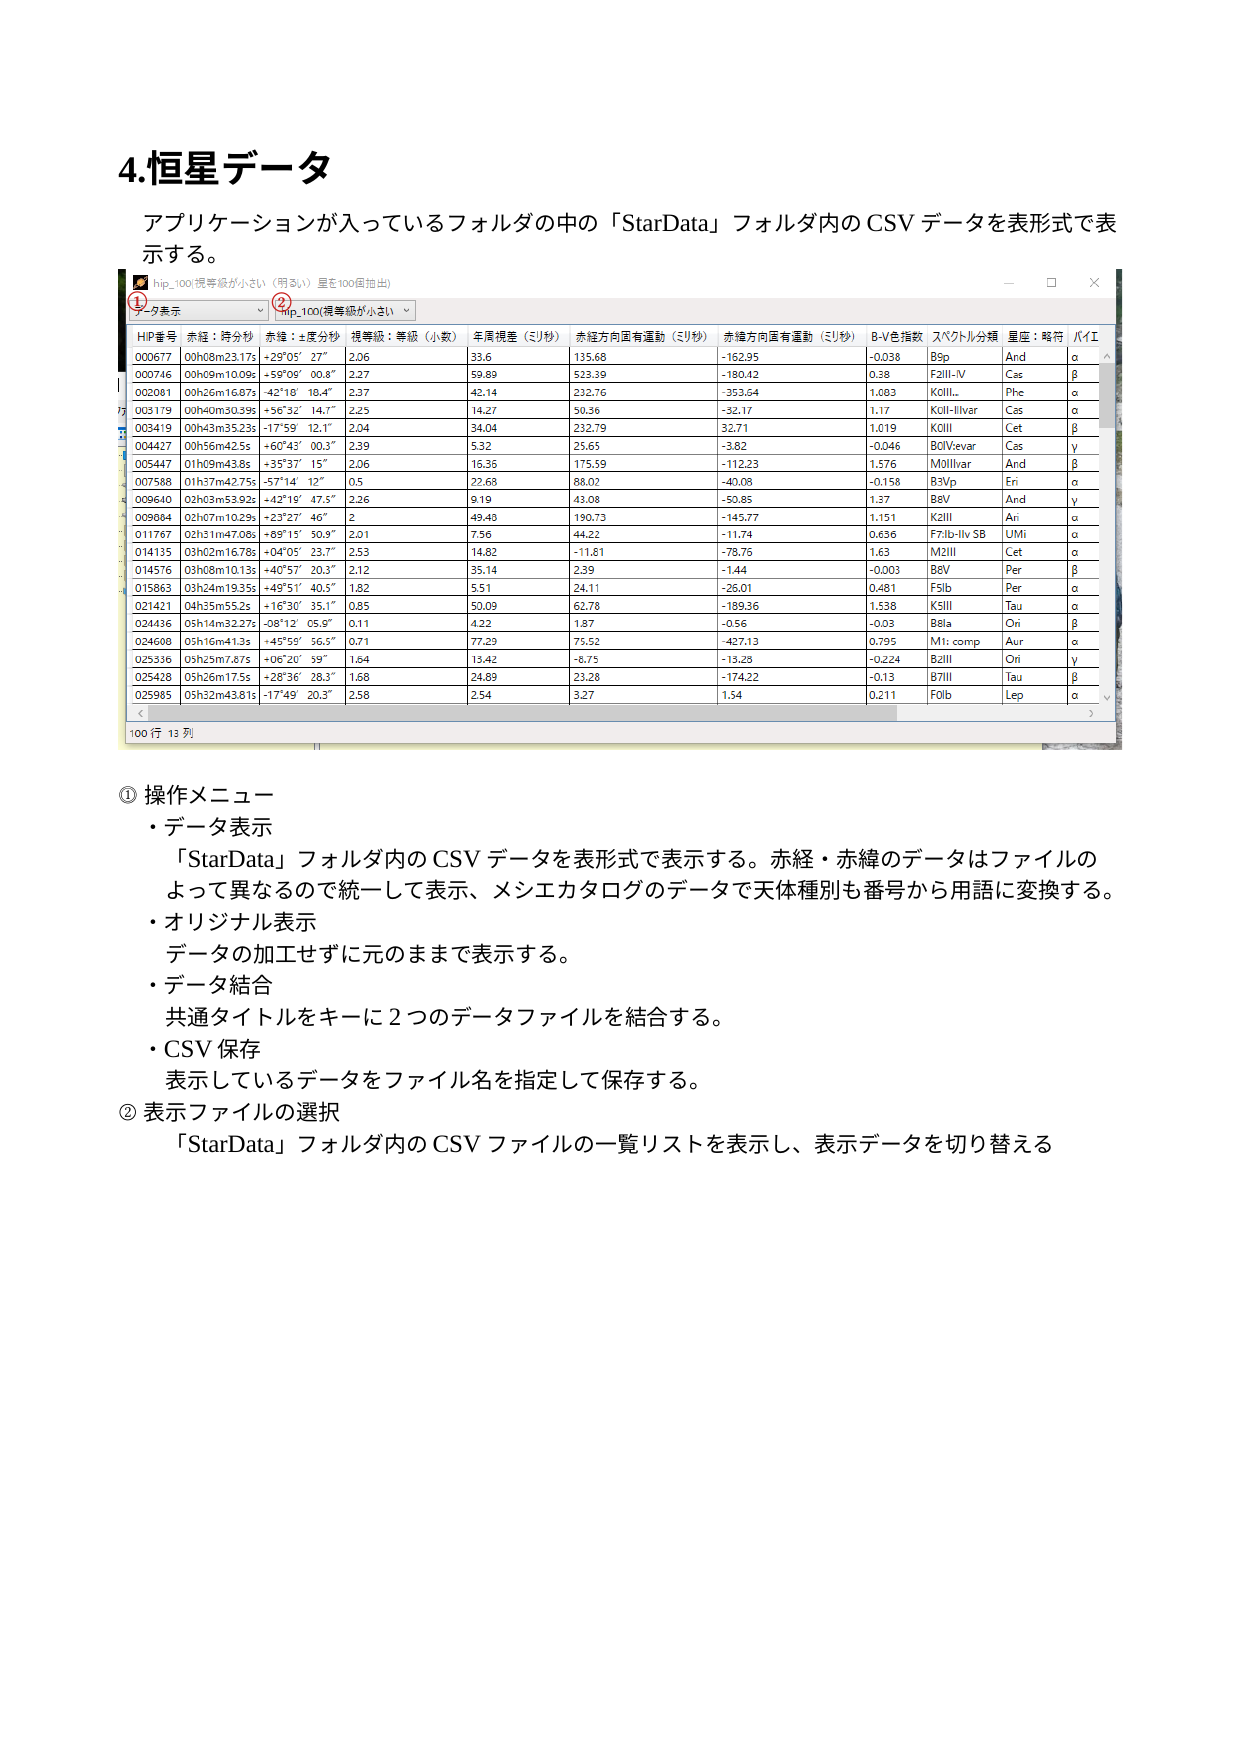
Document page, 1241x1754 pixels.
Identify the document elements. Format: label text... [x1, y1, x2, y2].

text 共通タイトルをキーに2つのデータファイルを結合する。 [165, 1000, 1122, 1032]
subtitle 4.恒星データ [118, 139, 1122, 193]
text ・オリジナル表示 [142, 905, 1122, 937]
text 表示しているデータをファイル名を指定して保存する。 [165, 1063, 1122, 1095]
text データの加工せずに元のままで表示する。 [165, 937, 1122, 968]
text 「StarData」フォルダ内のCSVファイルの一覧リストを表示し、表示データを切り替える [165, 1127, 1122, 1158]
text ⓵ 操作メニュー [118, 778, 1122, 810]
text ・データ表示 [142, 810, 1122, 842]
text アプリケーションが入っているフォルダの中の「StarData」フォルダ内のCSVデータを表形式で表示する。 [142, 206, 1122, 269]
text ② 表示ファイルの選択 [118, 1095, 1122, 1127]
picture [118, 269, 1123, 750]
text 「StarData」フォルダ内のCSVデータを表形式で表示する。赤経・赤緯のデータはファイルのよって異なるので統一して表示、メシエカタログのデータで天体種別も番号から用語に変換する。 [165, 842, 1122, 905]
text ・データ結合 [142, 968, 1122, 1000]
text ・CSV保存 [142, 1032, 1122, 1063]
